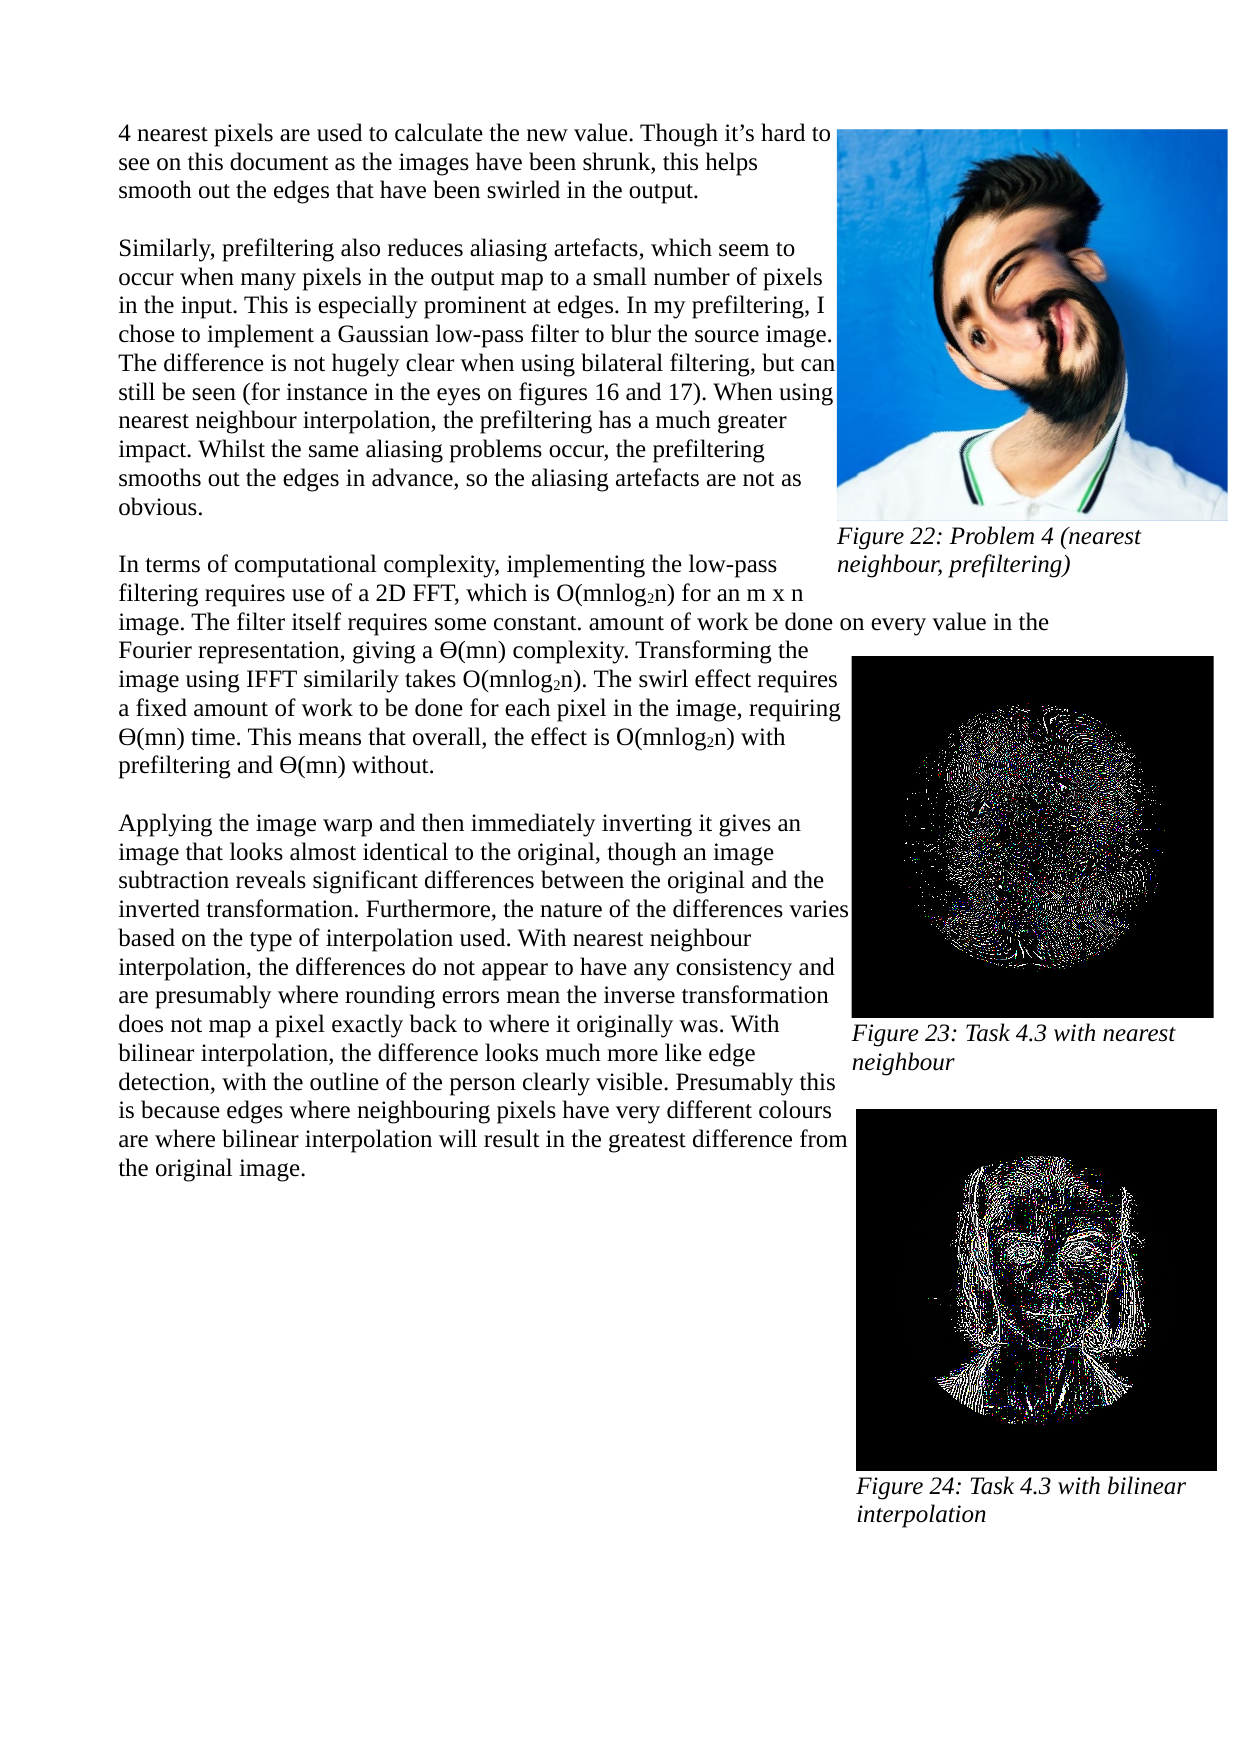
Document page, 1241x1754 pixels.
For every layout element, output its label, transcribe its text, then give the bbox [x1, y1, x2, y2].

text Figure 24: Task 4.3 with bilinear interpolation [856, 1471, 1217, 1528]
text In terms of computational complexity, implementing the low-pass filtering requires use of a 2D FFT, which is O(mnlog2n) for an m x n image. The filter itself requires some constant. amount of work be done on every value in the Fourier representation, giving a ϴ(mn) complexity. Transforming the image using IFFT similarily takes O(mnlog2n). The swirl effect requires a fixed amount of work to be done for each pixel in the image, requiring ϴ(mn) time. This means that overall, the effect is O(mnlog2n) with prefiltering and ϴ(mn) without. [118, 549, 1214, 779]
text Figure 23: Task 4.3 with nearest neighbour [852, 1018, 1214, 1076]
text Figure 22: Problem 4 (nearest neighbour, prefiltering) [837, 521, 1228, 578]
text Applying the image warp and then immediately inverting it gives an image that looks almost identical to the original, though an image subtraction reveals significant differences between the original and the inverted transformation. Furthermore, the nature of the differences varies based on the type of interpolation used. With nearest neighbour interpolation, the differences do not appear to have any consistency and are presumably where rounding errors mean the inverse transformation does not map a pixel exactly back to where it originally was. With bilinear interpolation, the difference looks much more like edge detection, with the outline of the person clearly visible. Presumably this is because edges where neighbouring pixels have very different colours are where bilinear interpolation will result in the greatest difference from the original image. [118, 808, 1217, 1182]
picture [836, 129, 1228, 521]
text 4 nearest pixels are used to calculate the new value. Though it’s hard to see on this document as the images have been shrunk, this helps smooth out the edges that have been swirled in the output. [118, 118, 837, 204]
text Similarly, prefiltering also reduces aliasing artefacts, which seem to occur when many pixels in the output map to a small number of pixels in the input. This is especially prominent at edges. In my prefiltering, I chose to implement a Gaussian low-pass filter to blur the source image. The difference is not hugely clear when using bilateral filtering, but can still be seen (for instance in the eyes on figures 16 and 17). When using nearest neighbour interpolation, the prefiltering has a much greater impact. Whilst the same aliasing problems occur, the prefiltering smooths out the edges in advance, so the aliasing artefacts are not as obvious. [118, 233, 836, 521]
picture [856, 1109, 1217, 1471]
picture [851, 656, 1214, 1018]
